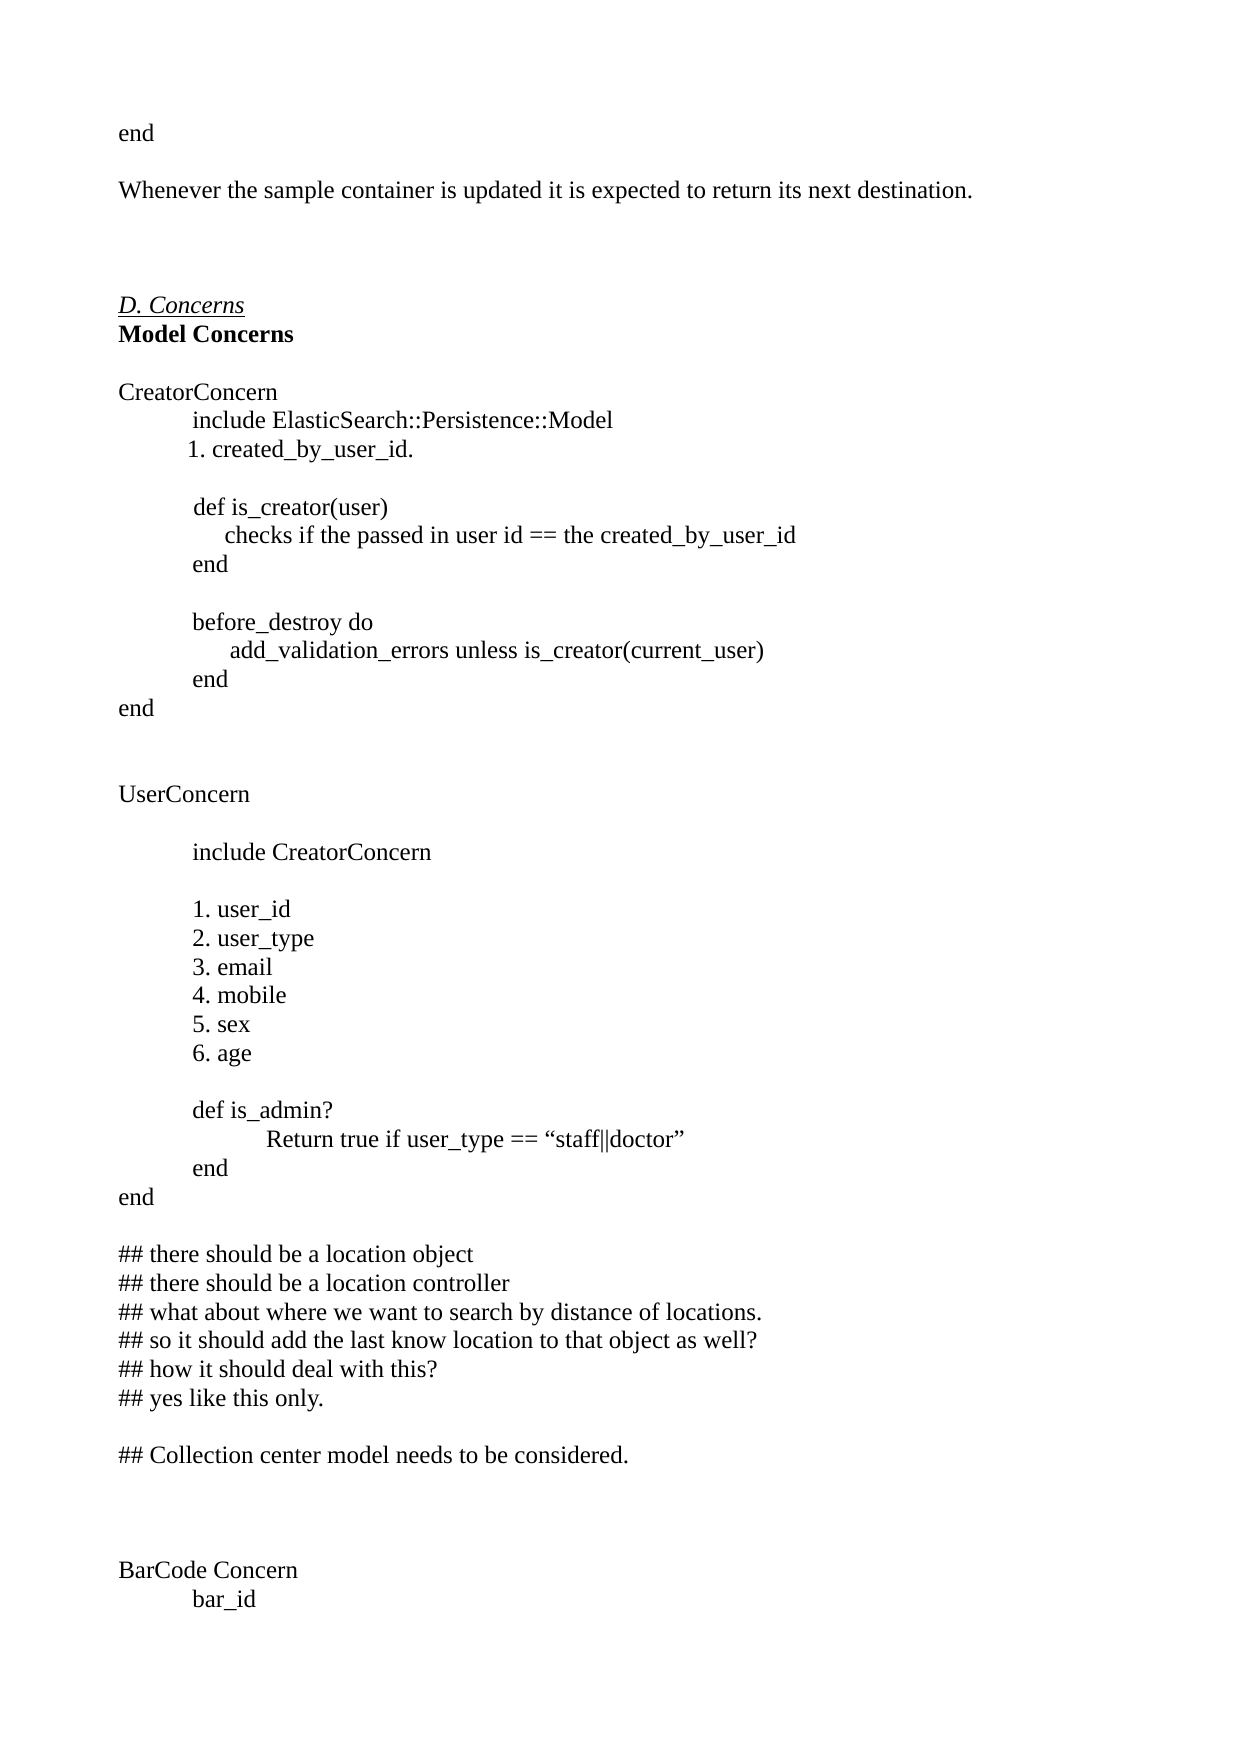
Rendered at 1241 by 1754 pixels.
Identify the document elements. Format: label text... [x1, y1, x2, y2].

text BarCode Concern [118, 1556, 1122, 1584]
text end [118, 693, 1122, 722]
text ## yes like this only. [118, 1383, 1122, 1412]
text end [118, 118, 1122, 147]
text before_destroy do [118, 607, 1122, 636]
text UserConcern [118, 779, 1122, 808]
text ## how it should deal with this? [118, 1354, 1122, 1383]
text checks if the passed in user id == the created_by_user_id [118, 521, 1122, 549]
text include ElasticSearch::Persistence::Model [118, 406, 1122, 434]
text bar_id [118, 1584, 1122, 1613]
text D. Concerns [118, 291, 1122, 319]
text 3. email [118, 952, 1122, 981]
text ## what about where we want to search by distance of locations. [118, 1297, 1122, 1326]
text Return true if user_type == “staff||doctor” [118, 1124, 1122, 1153]
text end [118, 1182, 1122, 1211]
text 2. user_type [118, 923, 1122, 952]
text end [118, 1153, 1122, 1182]
text def is_creator(user) [118, 492, 1122, 521]
text 4. mobile [118, 981, 1122, 1009]
text ## there should be a location object [118, 1239, 1122, 1268]
text Model Concerns [118, 319, 1122, 348]
text def is_admin? [118, 1096, 1122, 1124]
text ## so it should add the last know location to that object as well? [118, 1326, 1122, 1354]
text end [118, 549, 1122, 578]
text 1. created_by_user_id. [118, 434, 1122, 463]
text include CreatorConcern [118, 837, 1122, 866]
text Whenever the sample container is updated it is expected to return its next destination. [118, 176, 1122, 204]
text add_validation_errors unless is_creator(current_user) [118, 636, 1122, 664]
text 1. user_id [118, 894, 1122, 923]
text 5. sex [118, 1009, 1122, 1038]
text ## there should be a location controller [118, 1268, 1122, 1297]
text 6. age [118, 1038, 1122, 1067]
text end [118, 664, 1122, 693]
text ## Collection center model needs to be considered. [118, 1441, 1122, 1469]
text CreatorConcern [118, 377, 1122, 406]
